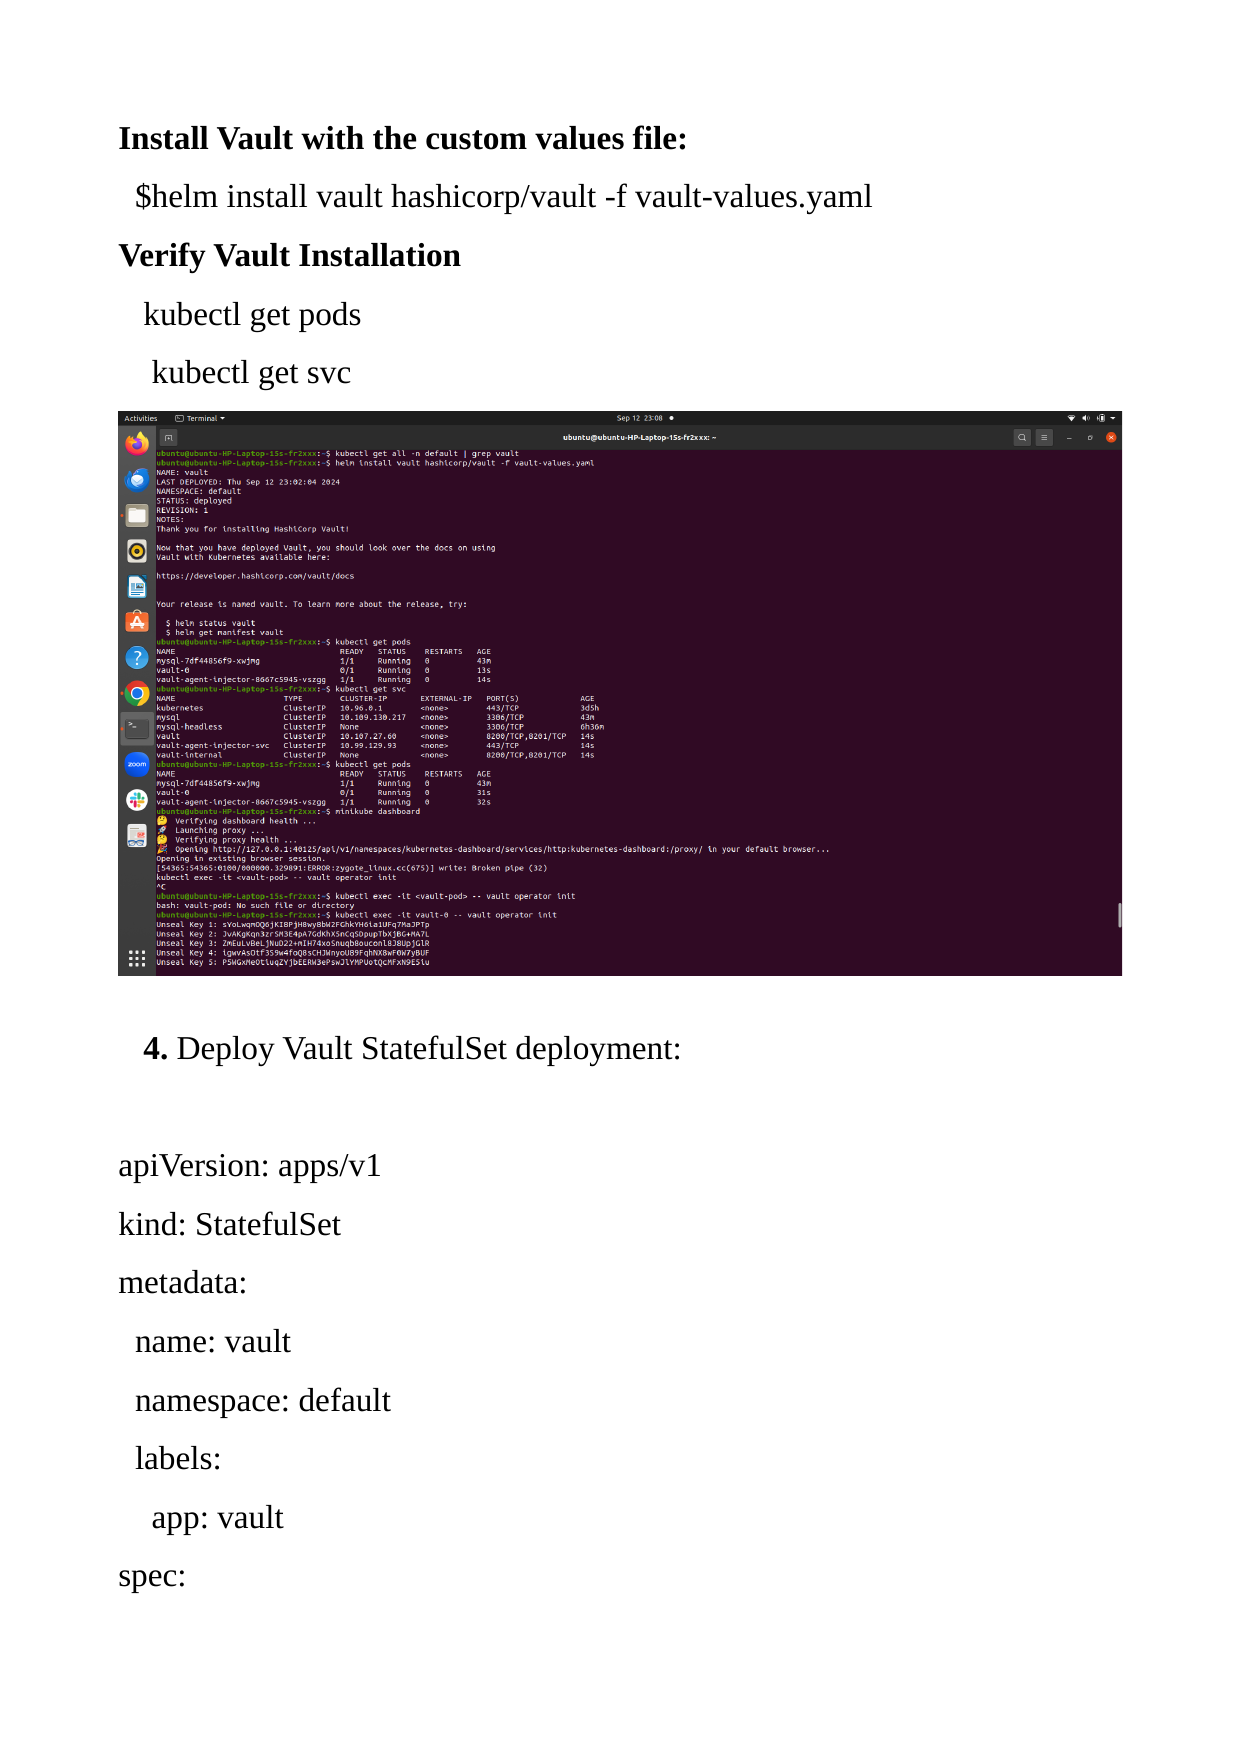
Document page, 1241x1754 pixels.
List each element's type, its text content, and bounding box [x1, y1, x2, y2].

text Verify Vault Installation [118, 235, 1122, 274]
text name: vault [118, 1321, 1122, 1359]
text kind: StatefulSet [118, 1204, 1122, 1242]
text namespace: default [118, 1380, 1122, 1418]
text 4. Deploy Vault StatefulSet deployment: [118, 1028, 1122, 1066]
text metadata: [118, 1262, 1122, 1301]
text Install Vault with the custom values file: [118, 118, 1122, 156]
text app: vault [118, 1497, 1122, 1535]
text $helm install vault hashicorp/vault -f vault-values.yaml [118, 177, 1122, 215]
picture [118, 411, 1123, 976]
text kubectl get pods [118, 294, 1122, 332]
text kubectl get svc [118, 353, 1122, 391]
text labels: [118, 1438, 1122, 1477]
text apiVersion: apps/v1 [118, 1145, 1122, 1183]
text spec: [118, 1556, 1122, 1594]
